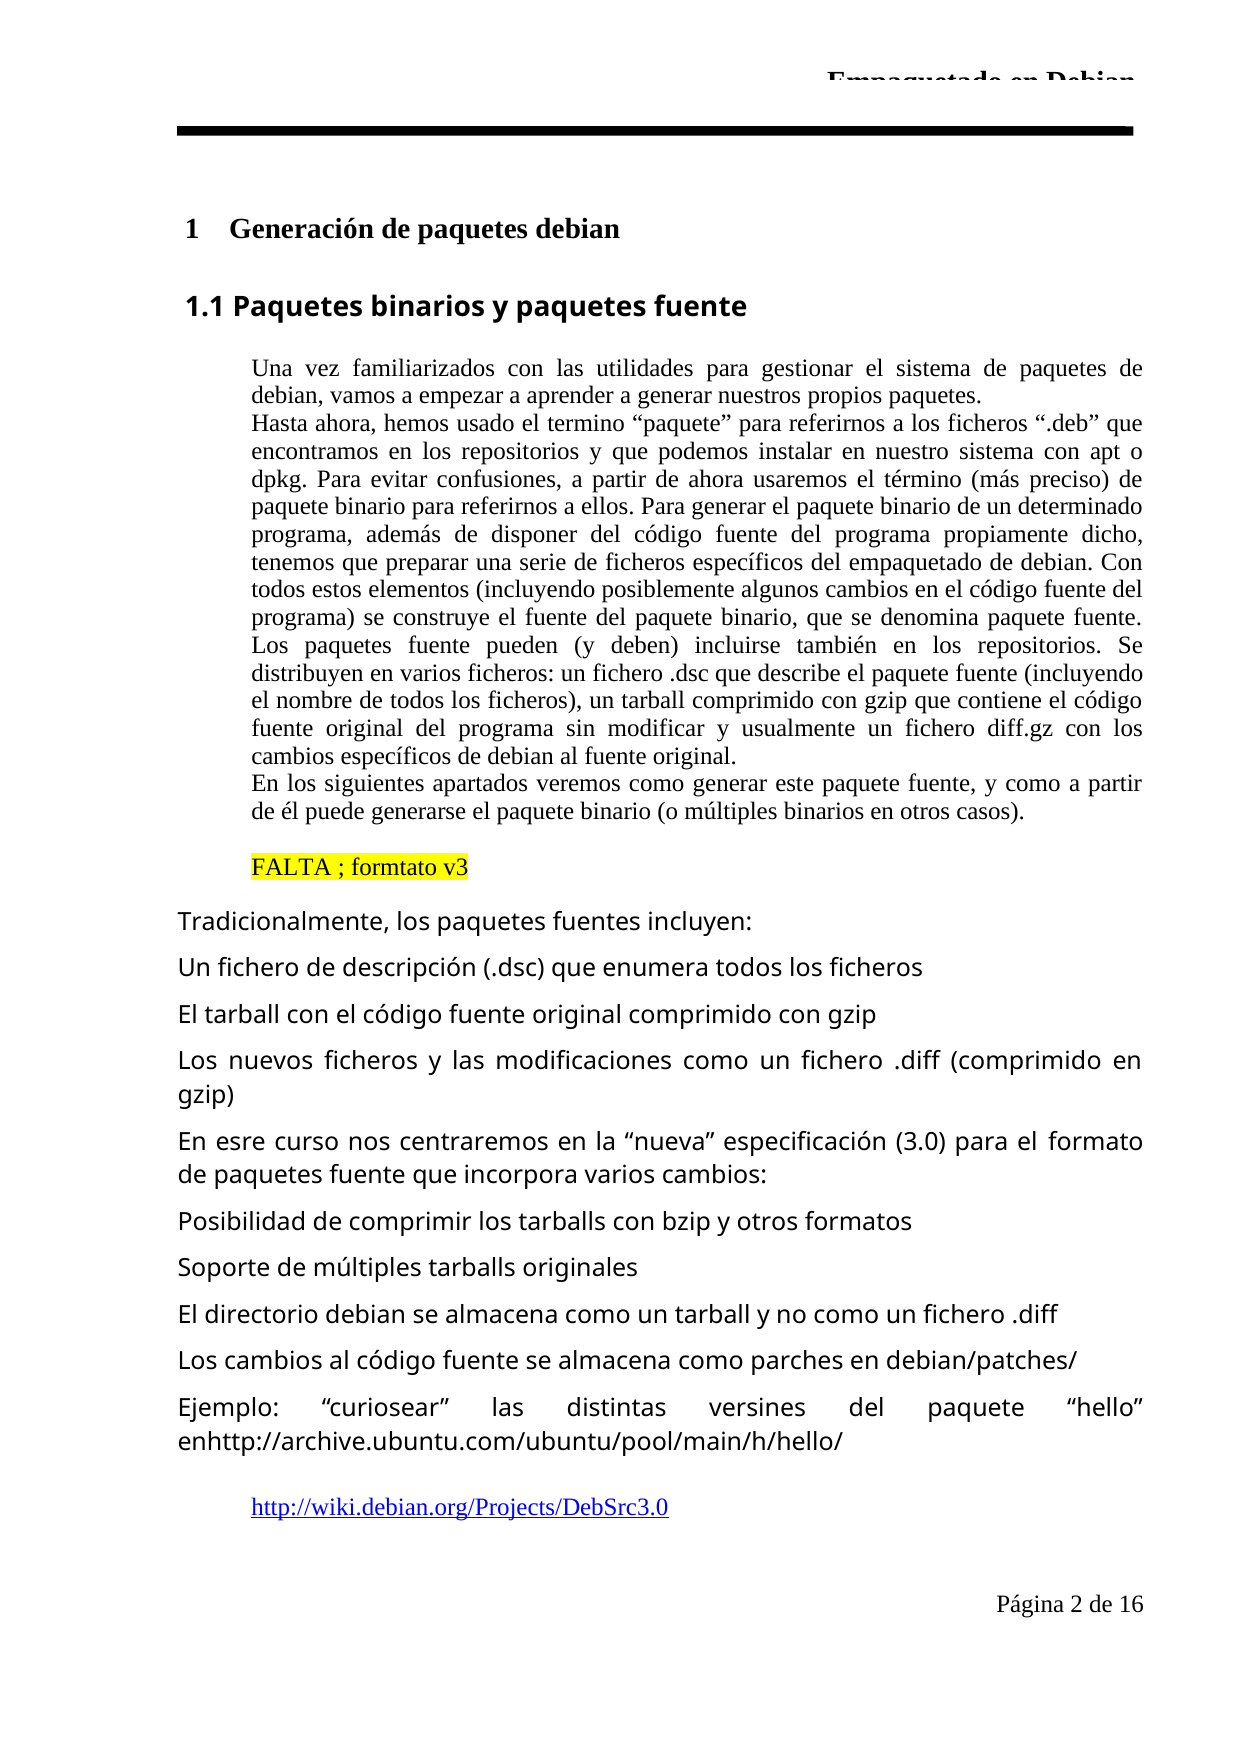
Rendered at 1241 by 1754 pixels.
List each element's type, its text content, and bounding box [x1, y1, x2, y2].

text Posibilidad de comprimir los tarballs con bzip y otros formatos [177, 1203, 1144, 1237]
text http://wiki.debian.org/Projects/DebSrc3.0 [251, 1493, 1144, 1521]
text Un fichero de descripción (.dsc) que enumera todos los ficheros [177, 950, 1144, 984]
text Ejemplo: “curiosear” las distintas versines del paquete “hello” enhttp://archive.ubuntu.com/ubuntu/pool/main/h/hello/ [177, 1389, 1144, 1457]
text El tarball con el código fuente original comprimido con gzip [177, 996, 1144, 1030]
text Los nuevos ficheros y las modificaciones como un fichero .diff (comprimido en gzip) [177, 1043, 1144, 1111]
text Soporte de múltiples tarballs originales [177, 1250, 1144, 1284]
text Tradicionalmente, los paquetes fuentes incluyen: [177, 903, 1144, 937]
text En esre curso nos centraremos en la “nueva” especificación (3.0) para el formato de paquetes fuente que incorpora varios cambios: [177, 1123, 1144, 1191]
text En los siguientes apartados veremos como generar este paquete fuente, y como a partir de él puede generarse el paquete binario (o múltiples binarios en otros casos). [251, 769, 1144, 825]
subtitle Paquetes binarios y paquetes fuente [177, 286, 1144, 325]
text FALTA ; formtato v3 [251, 853, 1144, 880]
text Una vez familiarizados con las utilidades para gestionar el sistema de paquetes de debian, vamos a empezar a aprender a generar nuestros propios paquetes. [251, 354, 1144, 409]
subtitle Generación de paquetes debian [177, 212, 1144, 244]
text Los cambios al código fuente se almacena como parches en debian/patches/ [177, 1343, 1144, 1377]
text Hasta ahora, hemos usado el termino “paquete” para referirnos a los ficheros “.deb” que encontramos en los repositorios y que podemos instalar en nuestro sistema con apt o dpkg. Para evitar confusiones, a partir de ahora usaremos el término (más preciso) de paquete binario para referirnos a ellos. Para generar el paquete binario de un determinado programa, además de disponer del código fuente del programa propiamente dicho, tenemos que preparar una serie de ficheros específicos del empaquetado de debian. Con todos estos elementos (incluyendo posiblemente algunos cambios en el código fuente del programa) se construye el fuente del paquete binario, que se denomina paquete fuente. Los paquetes fuente pueden (y deben) incluirse también en los repositorios. Se distribuyen en varios ficheros: un fichero .dsc que describe el paquete fuente (incluyendo el nombre de todos los ficheros), un tarball comprimido con gzip que contiene el código fuente original del programa sin modificar y usualmente un fichero diff.gz con los cambios específicos de debian al fuente original. [251, 409, 1144, 769]
text El directorio debian se almacena como un tarball y no como un fichero .diff [177, 1296, 1144, 1330]
